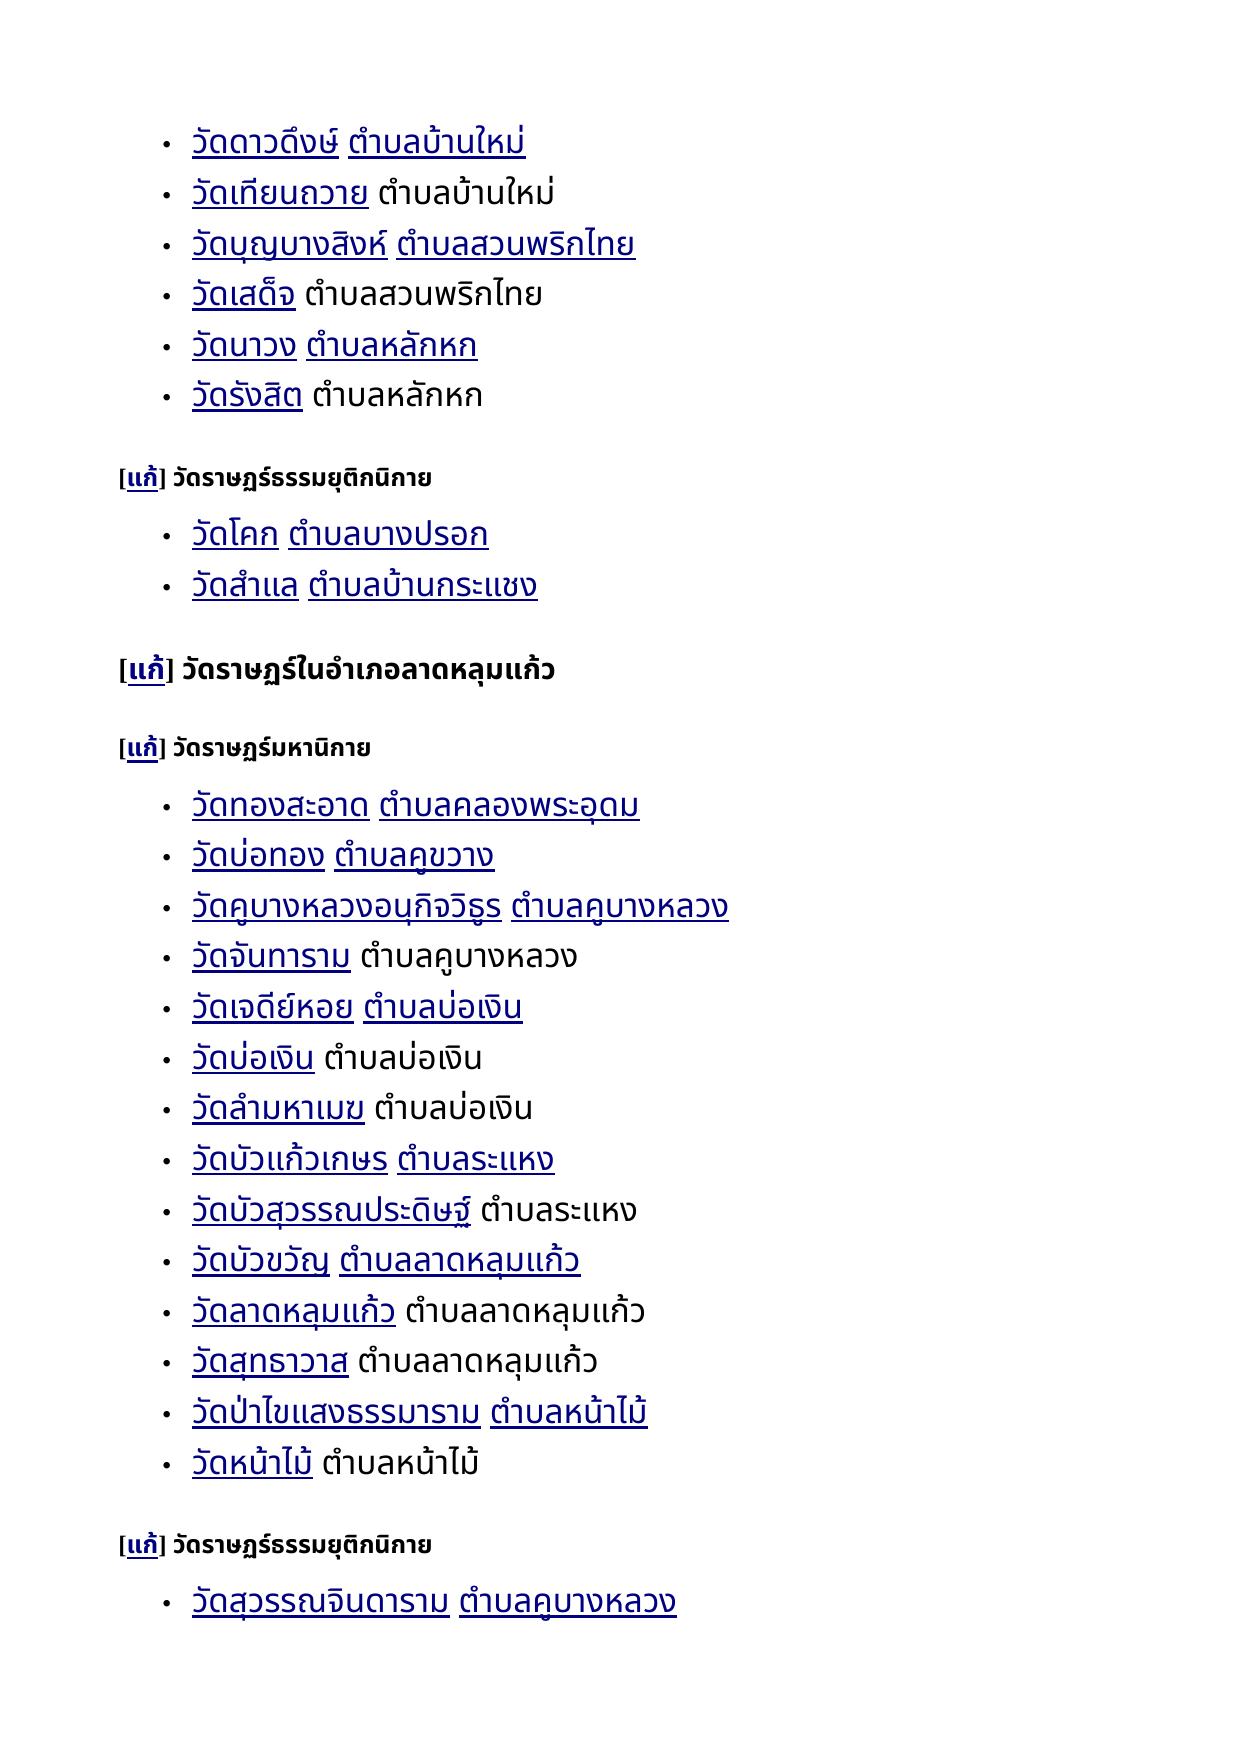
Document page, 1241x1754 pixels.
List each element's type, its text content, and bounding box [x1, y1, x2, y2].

list วัดเจดีย์หอย ตำบลบ่อเงิน [162, 983, 1122, 1033]
list วัดบัวแก้วเกษร ตำบลระแหง [162, 1135, 1122, 1185]
list วัดบัวสุวรรณประดิษฐ์ ตำบลระแหง [162, 1185, 1122, 1236]
subtitle [แก้] วัดราษฏร์ธรรมยุติกนิกาย [118, 459, 1122, 497]
list วัดลาดหลุมแก้ว ตำบลลาดหลุมแก้ว [162, 1287, 1122, 1337]
list วัดสำแล ตำบลบ้านกระแชง [162, 560, 1122, 611]
list วัดหน้าไม้ ตำบลหน้าไม้ [162, 1438, 1122, 1489]
list วัดเสด็จ ตำบลสวนพริกไทย [162, 270, 1122, 321]
list วัดคูบางหลวงอนุกิจวิธูร ตำบลคูบางหลวง [162, 882, 1122, 932]
list วัดบุญบางสิงห์ ตำบลสวนพริกไทย [162, 219, 1122, 270]
list วัดดาวดึงษ์ ตำบลบ้านใหม่ [162, 118, 1122, 169]
list วัดบ่อทอง ตำบลคูขวาง [162, 831, 1122, 882]
list วัดบ่อเงิน ตำบลบ่อเงิน [162, 1033, 1122, 1084]
subtitle [แก้] วัดราษฏร์ในอำเภอลาดหลุมแก้ว [118, 648, 1122, 692]
list วัดทองสะอาด ตำบลคลองพระอุดม [162, 780, 1122, 831]
list วัดโคก ตำบลบางปรอก [162, 510, 1122, 560]
list วัดเทียนถวาย ตำบลบ้านใหม่ [162, 169, 1122, 219]
list วัดลำมหาเมฆ ตำบลบ่อเงิน [162, 1084, 1122, 1135]
list วัดจันทาราม ตำบลคูบางหลวง [162, 932, 1122, 983]
list วัดสุวรรณจินดาราม ตำบลคูบางหลวง [162, 1577, 1122, 1627]
subtitle [แก้] วัดราษฏร์มหานิกาย [118, 730, 1122, 768]
list วัดนาวง ตำบลหลักหก [162, 321, 1122, 371]
list วัดรังสิต ตำบลหลักหก [162, 371, 1122, 422]
list วัดป่าไขแสงธรรมาราม ตำบลหน้าไม้ [162, 1388, 1122, 1438]
subtitle [แก้] วัดราษฏร์ธรรมยุติกนิกาย [118, 1527, 1122, 1564]
list วัดบัวขวัญ ตำบลลาดหลุมแก้ว [162, 1236, 1122, 1287]
list วัดสุทธาวาส ตำบลลาดหลุมแก้ว [162, 1337, 1122, 1388]
